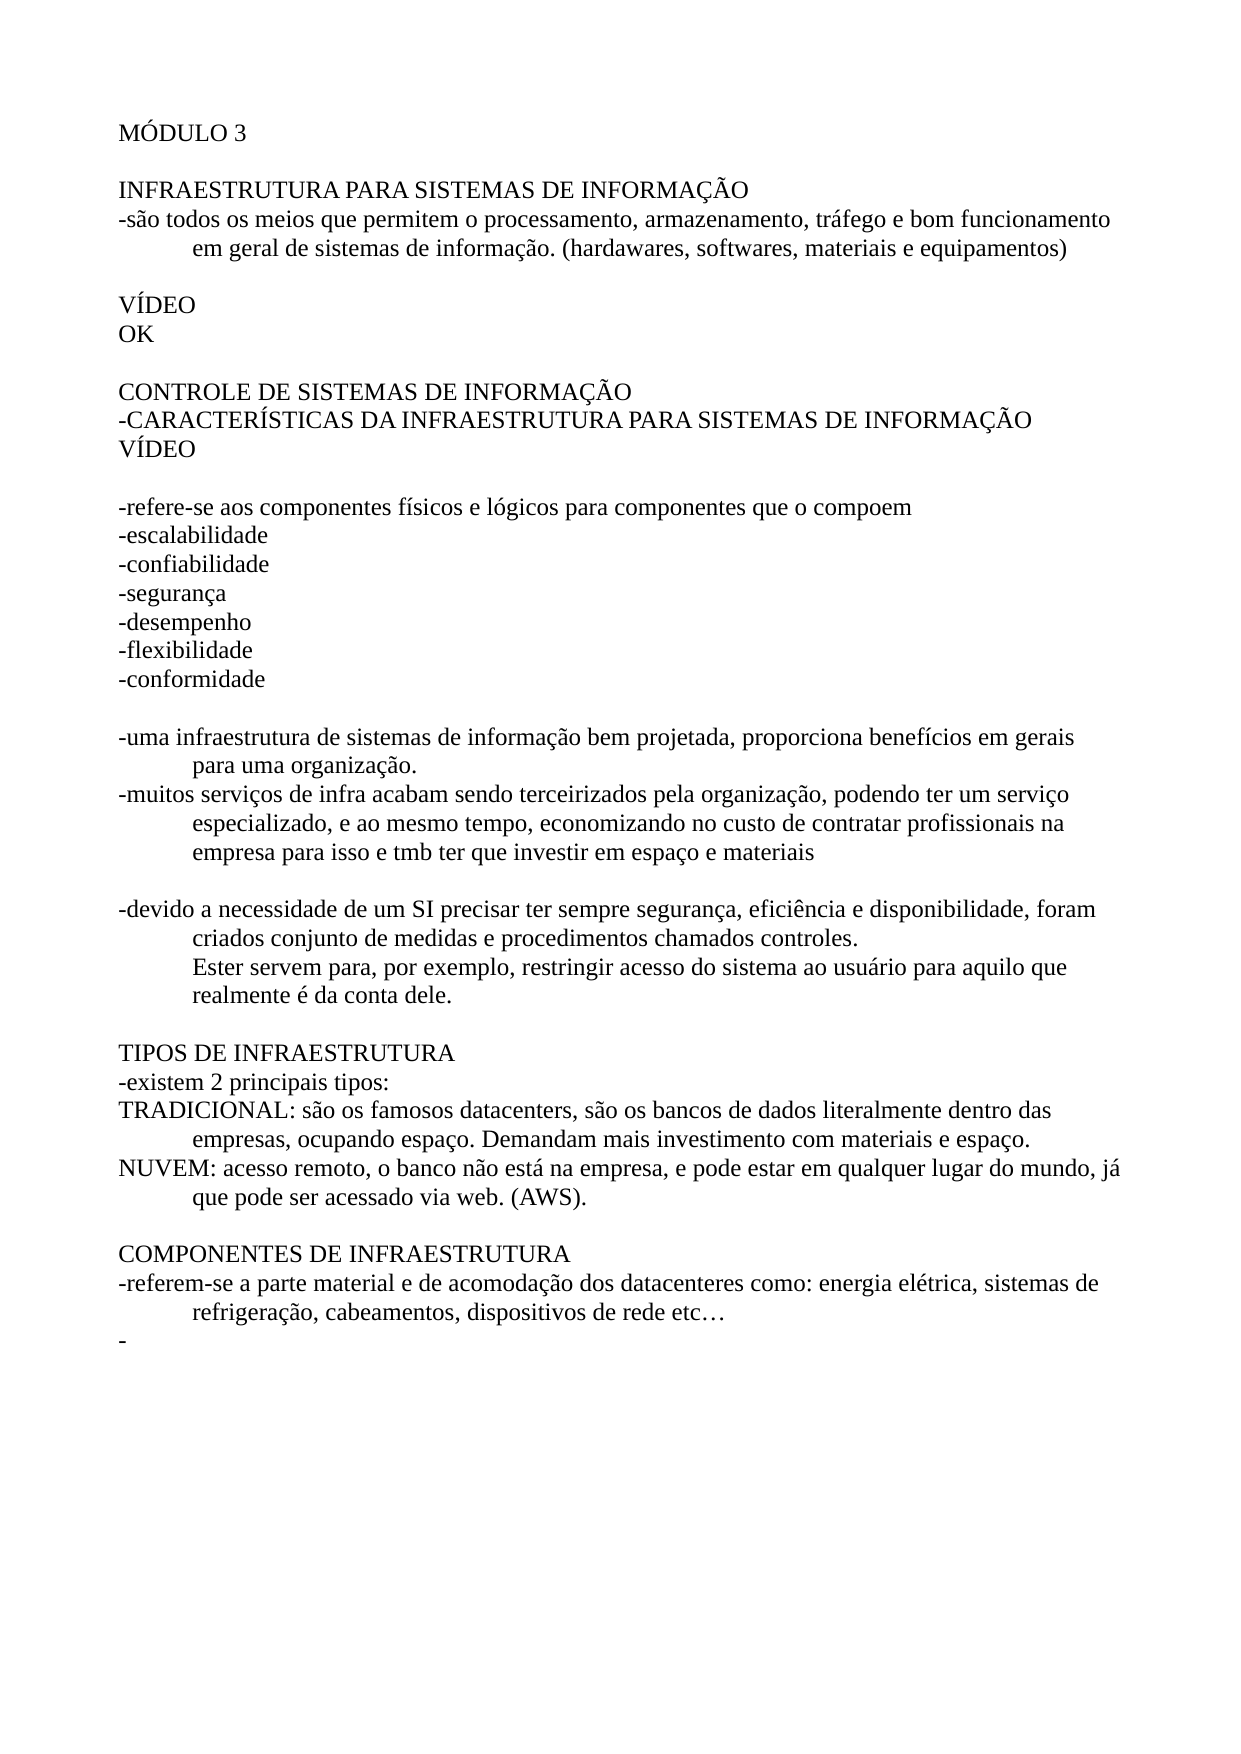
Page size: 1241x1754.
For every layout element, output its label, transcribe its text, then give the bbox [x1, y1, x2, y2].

text TRADICIONAL: são os famosos datacenters, são os bancos de dados literalmente dentro das empresas, ocupando espaço. Demandam mais investimento com materiais e espaço. [118, 1096, 1122, 1153]
text -uma infraestrutura de sistemas de informação bem projetada, proporciona benefícios em gerais para uma organização. [118, 722, 1122, 779]
text INFRAESTRUTURA PARA SISTEMAS DE INFORMAÇÃO [118, 176, 1122, 204]
text -referem-se a parte material e de acomodação dos datacenteres como: energia elétrica, sistemas de refrigeração, cabeamentos, dispositivos de rede etc… [118, 1268, 1122, 1326]
text CONTROLE DE SISTEMAS DE INFORMAÇÃO [118, 377, 1122, 406]
text TIPOS DE INFRAESTRUTURA [118, 1038, 1122, 1067]
text VÍDEO [118, 434, 1122, 463]
text -conformidade [118, 664, 1122, 693]
text que pode ser acessado via web. (AWS). [118, 1182, 1122, 1211]
text VÍDEO [118, 291, 1122, 319]
text -devido a necessidade de um SI precisar ter sempre segurança, eficiência e disponibilidade, foram criados conjunto de medidas e procedimentos chamados controles. [118, 894, 1122, 952]
text NUVEM: acesso remoto, o banco não está na empresa, e pode estar em qualquer lugar do mundo, já [118, 1153, 1122, 1182]
text -CARACTERÍSTICAS DA INFRAESTRUTURA PARA SISTEMAS DE INFORMAÇÃO [118, 406, 1122, 434]
text MÓDULO 3 [118, 118, 1122, 147]
text -escalabilidade [118, 521, 1122, 549]
text -desempenho [118, 607, 1122, 636]
text -segurança [118, 578, 1122, 607]
text -confiabilidade [118, 549, 1122, 578]
text Ester servem para, por exemplo, restringir acesso do sistema ao usuário para aquilo que realmente é da conta dele. [118, 952, 1122, 1009]
text -são todos os meios que permitem o processamento, armazenamento, tráfego e bom funcionamento em geral de sistemas de informação. (hardawares, softwares, materiais e equipamentos) [118, 204, 1122, 262]
text -muitos serviços de infra acabam sendo terceirizados pela organização, podendo ter um serviço especializado, e ao mesmo tempo, economizando no custo de contratar profissionais na empresa para isso e tmb ter que investir em espaço e materiais [118, 779, 1122, 866]
text OK [118, 319, 1122, 348]
text - [118, 1326, 1122, 1354]
text -existem 2 principais tipos: [118, 1067, 1122, 1096]
text COMPONENTES DE INFRAESTRUTURA [118, 1239, 1122, 1268]
text -refere-se aos componentes físicos e lógicos para componentes que o compoem [118, 492, 1122, 521]
text -flexibilidade [118, 636, 1122, 664]
